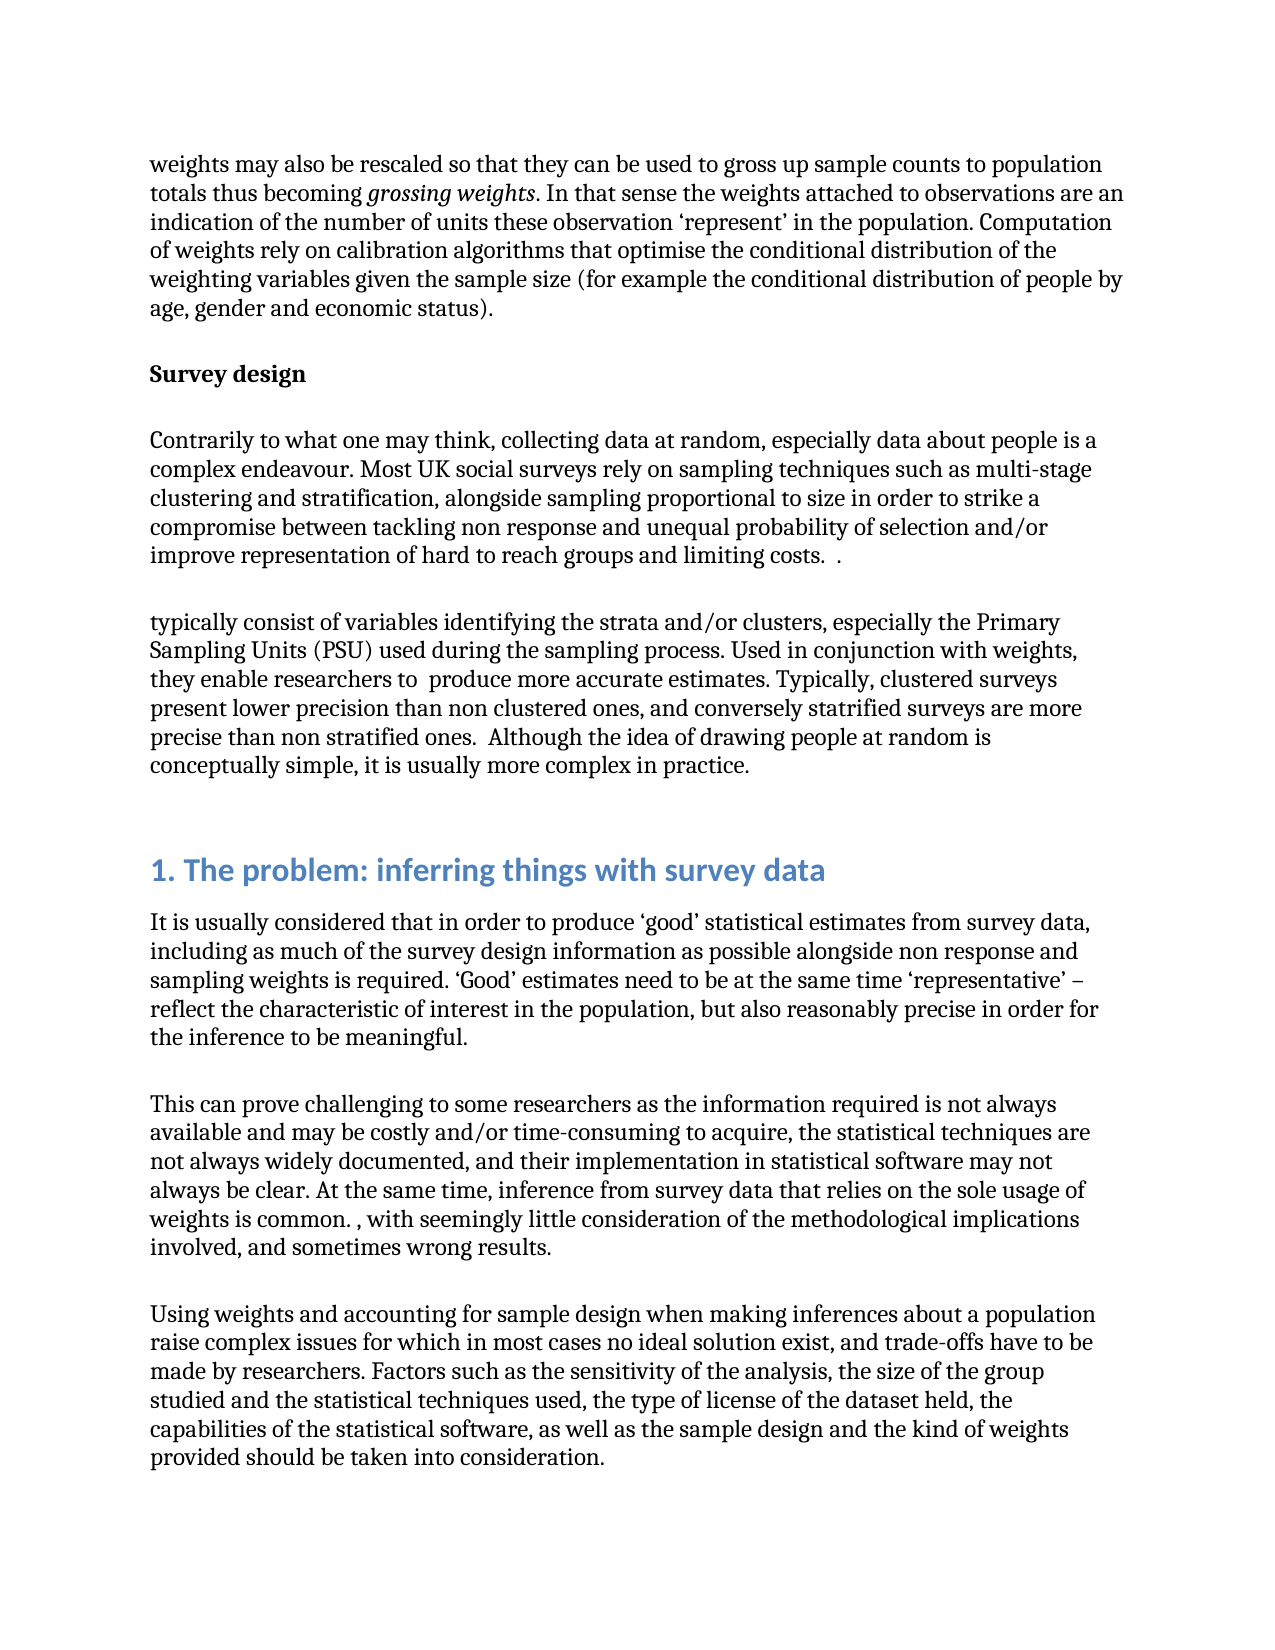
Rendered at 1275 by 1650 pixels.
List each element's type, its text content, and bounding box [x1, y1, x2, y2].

text weights may also be rescaled so that they can be used to gross up sample counts to population totals thus becoming grossing weights. In that sense the weights attached to observations are an indication of the number of units these observation ‘represent’ in the population. Computation of weights rely on calibration algorithms that optimise the conditional distribution of the weighting variables given the sample size (for example the conditional distribution of people by age, gender and economic status). [150, 150, 1125, 322]
text typically consist of variables identifying the strata and/or clusters, especially the Primary Sampling Units (PSU) used during the sampling process. Used in conjunction with weights, they enable researchers to produce more accurate estimates. Typically, clustered surveys present lower precision than non clustered ones, and conversely statrified surveys are more precise than non stratified ones. Although the idea of drawing people at random is conceptually simple, it is usually more complex in practice. [150, 607, 1125, 780]
subtitle 1. The problem: inferring things with survey data [150, 849, 1125, 889]
text Using weights and accounting for sample design when making inferences about a population raise complex issues for which in most cases no ideal solution exist, and trade-offs have to be made by researchers. Factors such as the sensitivity of the analysis, the size of the group studied and the statistical techniques used, the type of license of the dataset held, the capabilities of the statistical software, as well as the sample design and the kind of weights provided should be taken into consideration. [150, 1299, 1125, 1472]
text It is usually considered that in order to produce ‘good’ statistical estimates from survey data, including as much of the survey design information as possible alongside non response and sampling weights is required. ‘Good’ estimates need to be at the same time ‘representative’ – reflect the characteristic of interest in the population, but also reasonably precise in order for the inference to be meaningful. [150, 908, 1125, 1052]
text Contrarily to what one may think, collecting data at random, especially data about people is a complex endeavour. Most UK social surveys rely on sampling techniques such as multi-stage clustering and stratification, alongside sampling proportional to size in order to strike a compromise between tackling non response and unequal probability of selection and/or improve representation of hard to reach groups and limiting costs. . [150, 426, 1125, 570]
text Survey design [150, 360, 1125, 389]
text This can prove challenging to some researchers as the information required is not always available and may be costly and/or time-consuming to acquire, the statistical techniques are not always widely documented, and their implementation in statistical software may not always be clear. At the same time, inference from survey data that relies on the sole usage of weights is common. , with seemingly little consideration of the methodological implications involved, and sometimes wrong results. [150, 1089, 1125, 1262]
